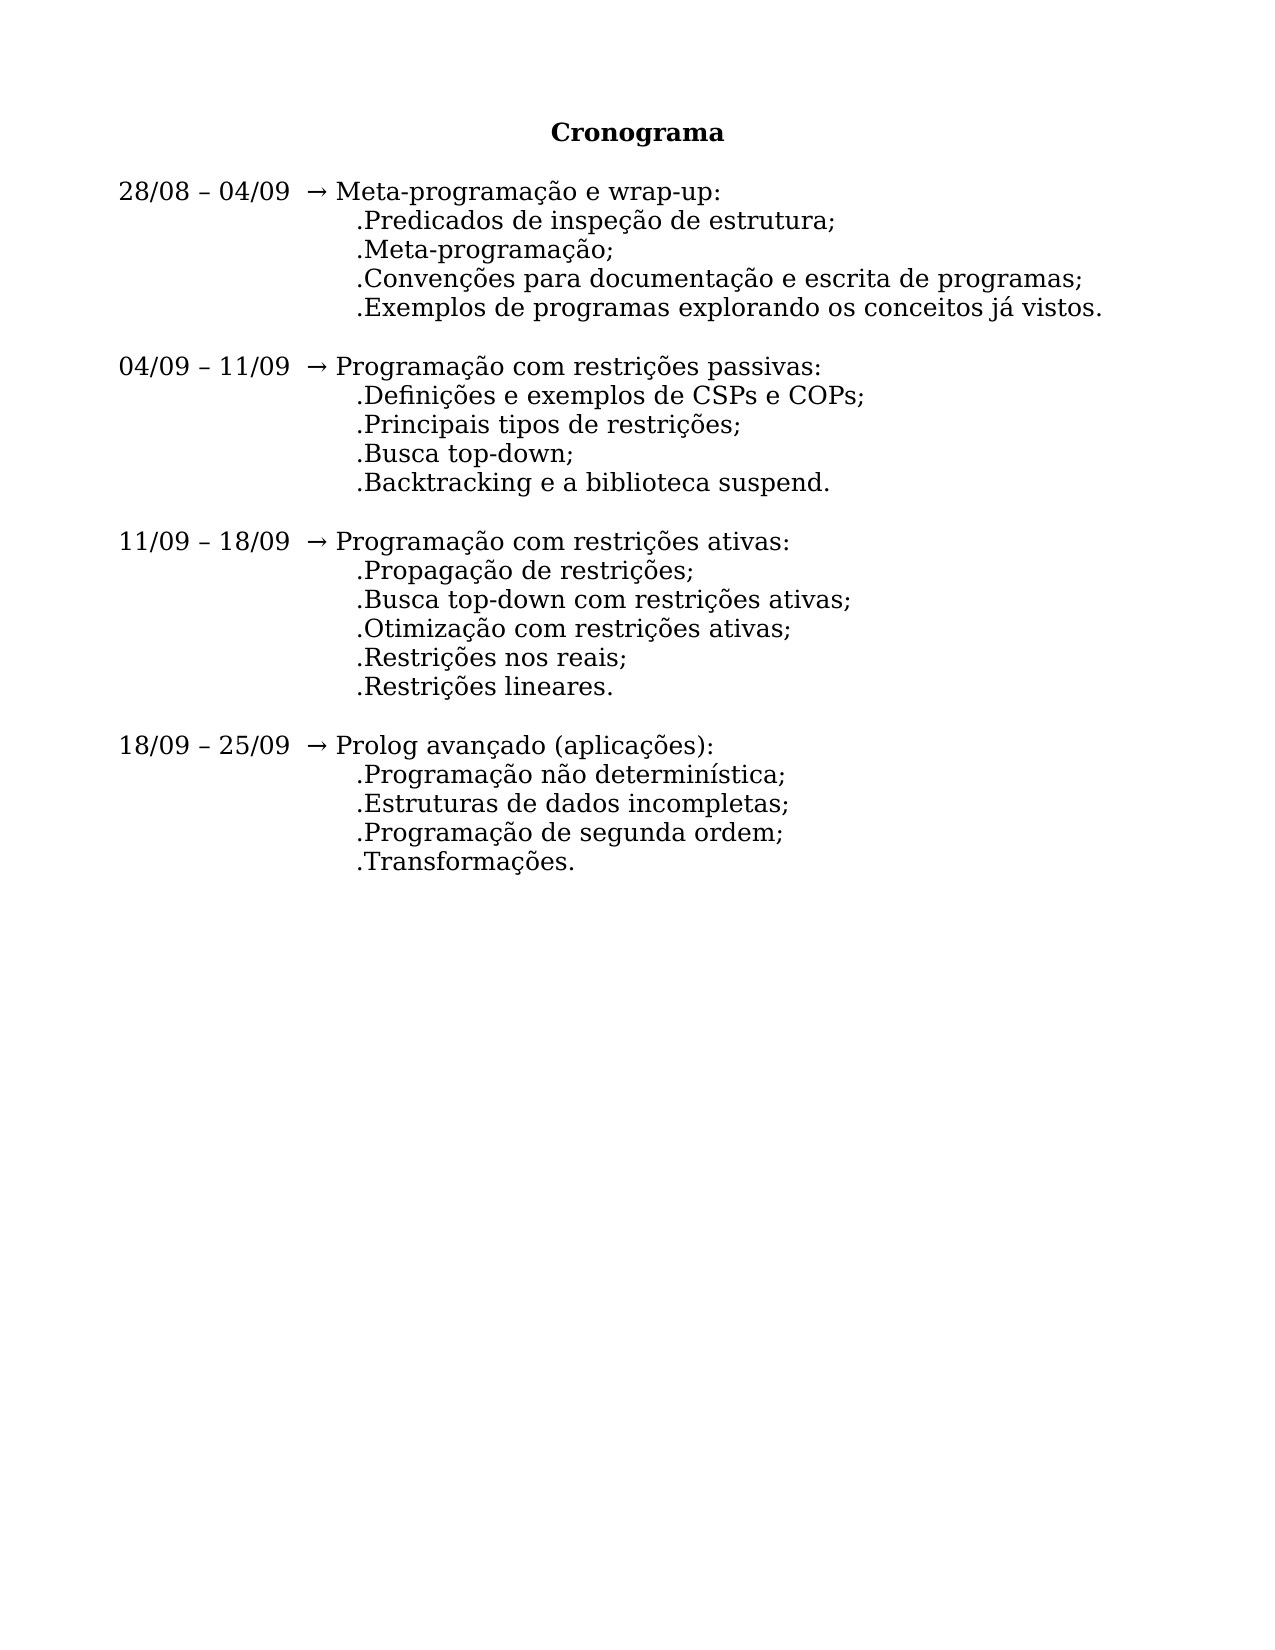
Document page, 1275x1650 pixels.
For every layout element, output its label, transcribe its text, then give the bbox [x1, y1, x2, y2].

text .Restrições lineares. [118, 672, 1157, 702]
text .Predicados de inspeção de estrutura; [118, 206, 1157, 235]
text .Definições e exemplos de CSPs e COPs; [118, 381, 1157, 410]
text 18/09 – 25/09 → Prolog avançado (aplicações): [118, 731, 1157, 760]
text .Transformações. [118, 847, 1157, 877]
text .Estruturas de dados incompletas; [118, 789, 1157, 818]
text .Backtracking e a biblioteca suspend. [118, 468, 1157, 497]
text .Exemplos de programas explorando os conceitos já vistos. [118, 293, 1157, 322]
text .Meta-programação; [118, 235, 1157, 264]
text .Programação não determinística; [118, 760, 1157, 789]
text 11/09 – 18/09 → Programação com restrições ativas: [118, 527, 1157, 556]
text 04/09 – 11/09 → Programação com restrições passivas: [118, 352, 1157, 381]
text .Busca top-down; [118, 439, 1157, 468]
text .Convenções para documentação e escrita de programas; [118, 264, 1157, 293]
text .Restrições nos reais; [118, 643, 1157, 672]
text .Busca top-down com restrições ativas; [118, 585, 1157, 614]
text .Otimização com restrições ativas; [118, 614, 1157, 643]
text .Propagação de restrições; [118, 556, 1157, 585]
text .Programação de segunda ordem; [118, 818, 1157, 847]
text Cronograma [118, 118, 1157, 147]
text 28/08 – 04/09 → Meta-programação e wrap-up: [118, 177, 1157, 206]
text .Principais tipos de restrições; [118, 410, 1157, 439]
